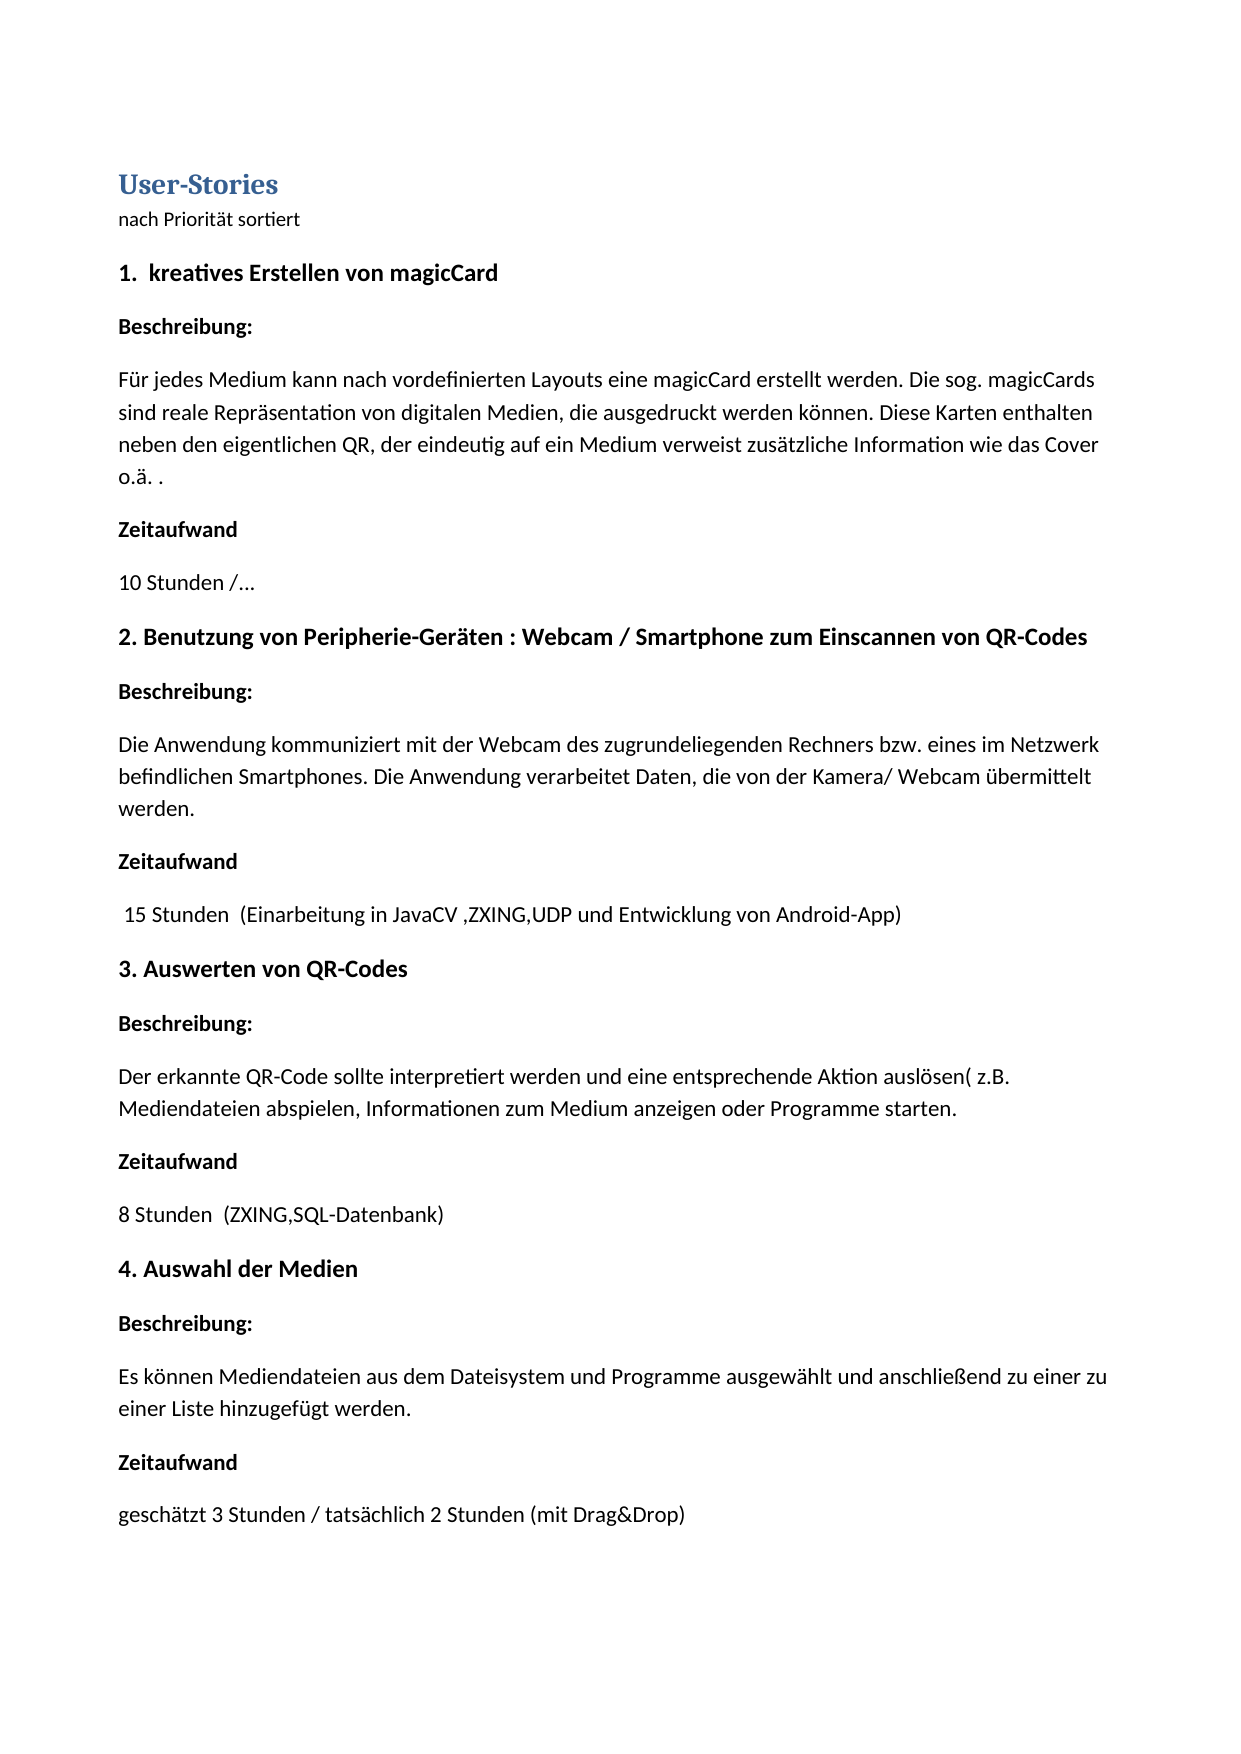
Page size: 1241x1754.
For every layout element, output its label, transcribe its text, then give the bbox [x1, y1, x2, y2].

text Zeitaufwand [118, 847, 1122, 875]
text Zeitaufwand [118, 1147, 1122, 1176]
text Beschreibung: [118, 1009, 1122, 1037]
text nach Priorität sortiert [118, 207, 1122, 232]
text Für jedes Medium kann nach vordefinierten Layouts eine magicCard erstellt werden. Die sog. magicCards sind reale Repräsentation von digitalen Medien, die ausgedruckt werden können. Diese Karten enthalten neben den eigentlichen QR, der eindeutig auf ein Medium verweist zusätzliche Information wie das Cover o.ä. . [118, 366, 1122, 490]
text 3. Auswerten von QR-Codes [118, 953, 1122, 984]
text 8 Stunden (ZXING,SQL-Datenbank) [118, 1201, 1122, 1228]
text Es können Mediendateien aus dem Dateisystem und Programme ausgewählt und anschließend zu einer zu einer Liste hinzugefügt werden. [118, 1362, 1122, 1423]
text Beschreibung: [118, 677, 1122, 705]
text geschätzt 3 Stunden / tatsächlich 2 Stunden (mit Drag&Drop) [118, 1501, 1122, 1529]
text Zeitaufwand [118, 1448, 1122, 1476]
text Die Anwendung kommuniziert mit der Webcam des zugrundeliegenden Rechners bzw. eines im Netzwerk befindlichen Smartphones. Die Anwendung verarbeitet Daten, die von der Kamera/ Webcam übermittelt werden. [118, 730, 1122, 822]
text Beschreibung: [118, 1309, 1122, 1337]
text Der erkannte QR-Code sollte interpretiert werden und eine entsprechende Aktion auslösen( z.B. Mediendateien abspielen, Informationen zum Medium anzeigen oder Programme starten. [118, 1062, 1122, 1122]
text 15 Stunden (Einarbeitung in JavaCV ,ZXING,UDP und Entwicklung von Android-App) [118, 900, 1122, 928]
text Zeitaufwand [118, 515, 1122, 543]
subtitle User-Stories [118, 168, 1122, 202]
text 2. Benutzung von Peripherie-Geräten : Webcam / Smartphone zum Einscannen von QR-Codes [118, 621, 1122, 652]
text 1. kreatives Erstellen von magicCard [118, 257, 1122, 287]
text Beschreibung: [118, 312, 1122, 341]
text 4. Auswahl der Medien [118, 1253, 1122, 1284]
text 10 Stunden /... [118, 568, 1122, 596]
